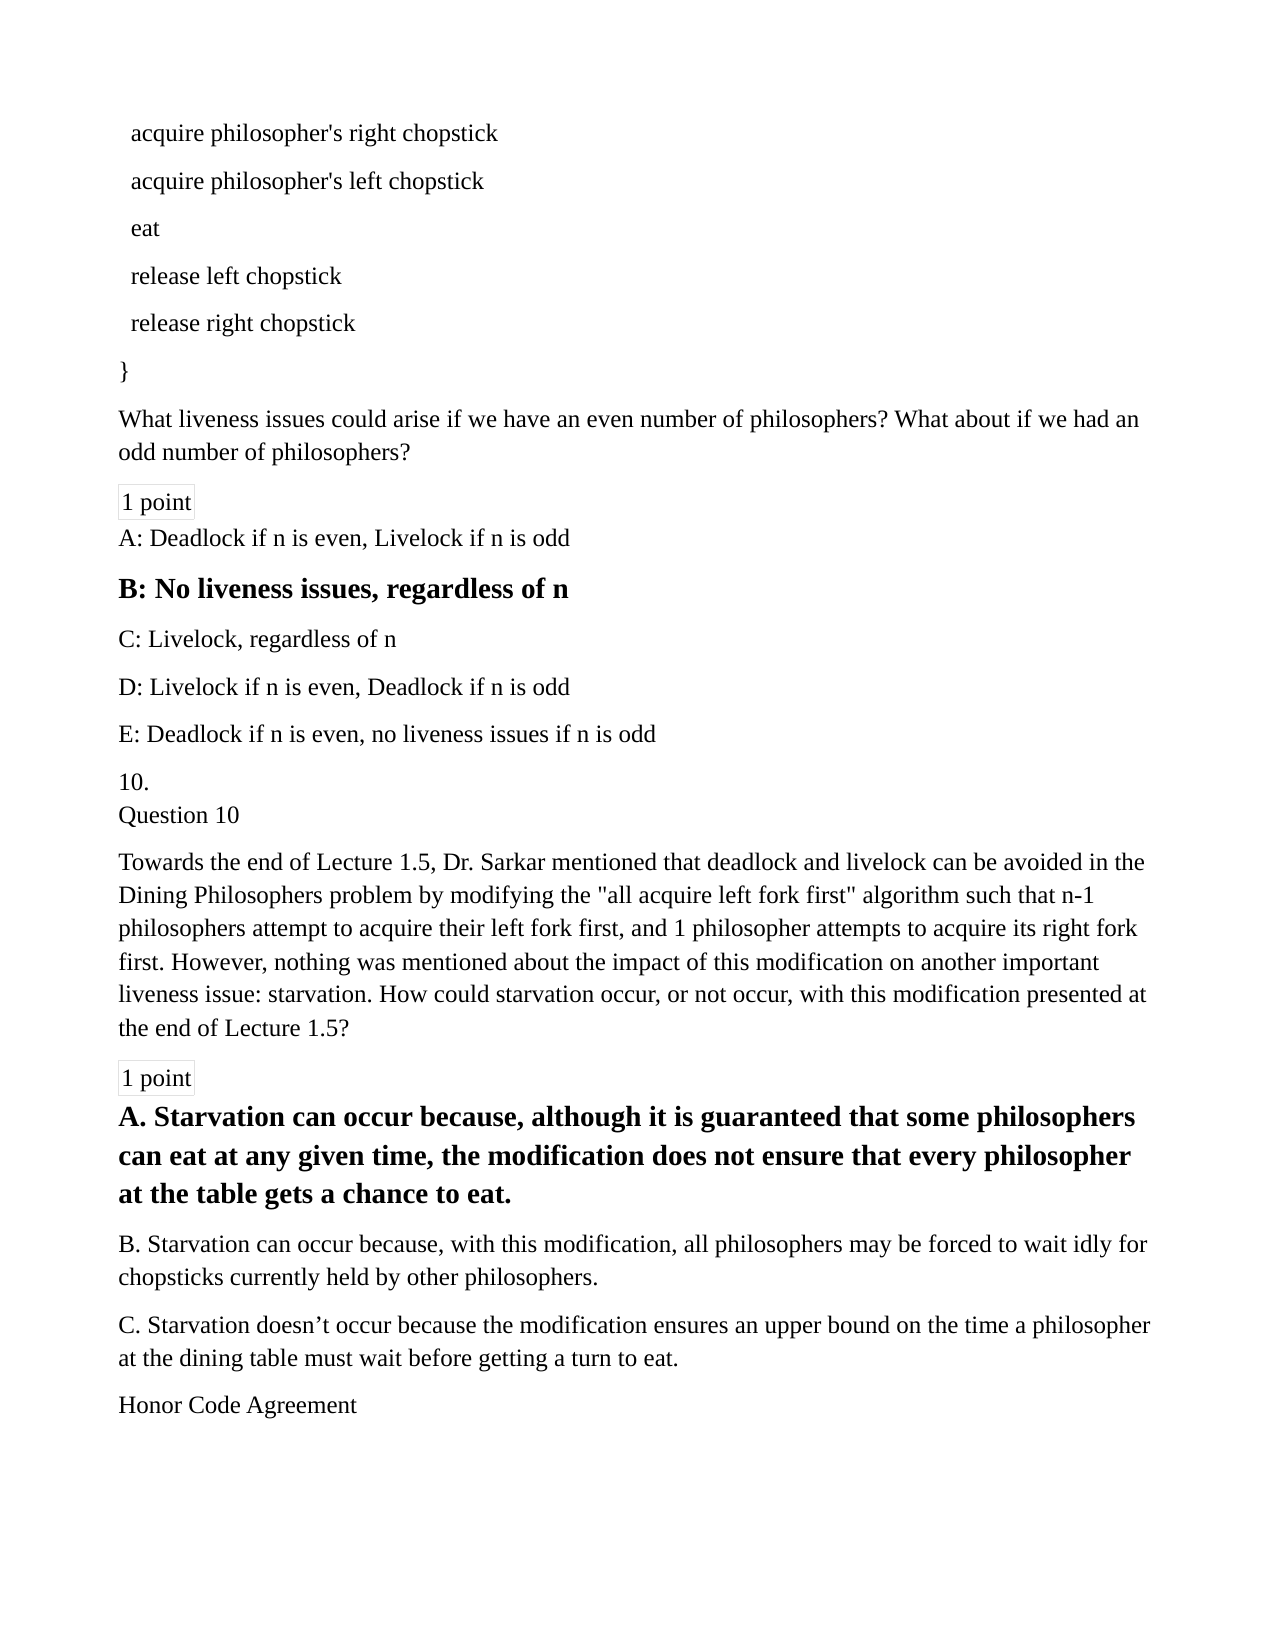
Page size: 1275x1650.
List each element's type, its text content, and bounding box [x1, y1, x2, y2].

text C: Livelock, regardless of n [118, 624, 1157, 653]
text B: No liveness issues, regardless of n [118, 571, 1157, 604]
text 1 point [119, 485, 194, 519]
text What liveness issues could arise if we have an even number of philosophers? What about if we had an odd number of philosophers? [118, 404, 1157, 466]
text [195, 484, 1157, 519]
text 1 point [119, 1061, 194, 1095]
text acquire philosopher's right chopstick [118, 118, 1157, 147]
text Towards the end of Lecture 1.5, Dr. Sarkar mentioned that deadlock and livelock can be avoided in the Dining Philosophers problem by modifying the "all acquire left fork first" algorithm such that n-1 philosophers attempt to acquire their left fork first, and 1 philosopher attempts to acquire its right fork first. However, nothing was mentioned about the impact of this modification on another important liveness issue: starvation. How could starvation occur, or not occur, with this modification presented at the end of Lecture 1.5? [118, 847, 1157, 1041]
text Question 10 [118, 800, 1157, 829]
text A. Starvation can occur because, although it is guaranteed that some philosophers can eat at any given time, the modification does not ensure that every philosopher at the table gets a chance to eat. [118, 1099, 1157, 1210]
text 10. [118, 767, 1157, 796]
text eat [118, 213, 1157, 242]
text A: Deadlock if n is even, Livelock if n is odd [118, 523, 1157, 552]
text [195, 1060, 1157, 1095]
text E: Deadlock if n is even, no liveness issues if n is odd [118, 719, 1157, 748]
text release right chopstick [118, 308, 1157, 337]
text } [118, 356, 1157, 385]
text release left chopstick [118, 261, 1157, 290]
text D: Livelock if n is even, Deadlock if n is odd [118, 672, 1157, 700]
text B. Starvation can occur because, with this modification, all philosophers may be forced to wait idly for chopsticks currently held by other philosophers. [118, 1229, 1157, 1291]
text acquire philosopher's left chopstick [118, 166, 1157, 194]
text Honor Code Agreement [118, 1391, 1157, 1419]
text C. Starvation doesn’t occur because the modification ensures an upper bound on the time a philosopher at the dining table must wait before getting a turn to eat. [118, 1310, 1157, 1372]
